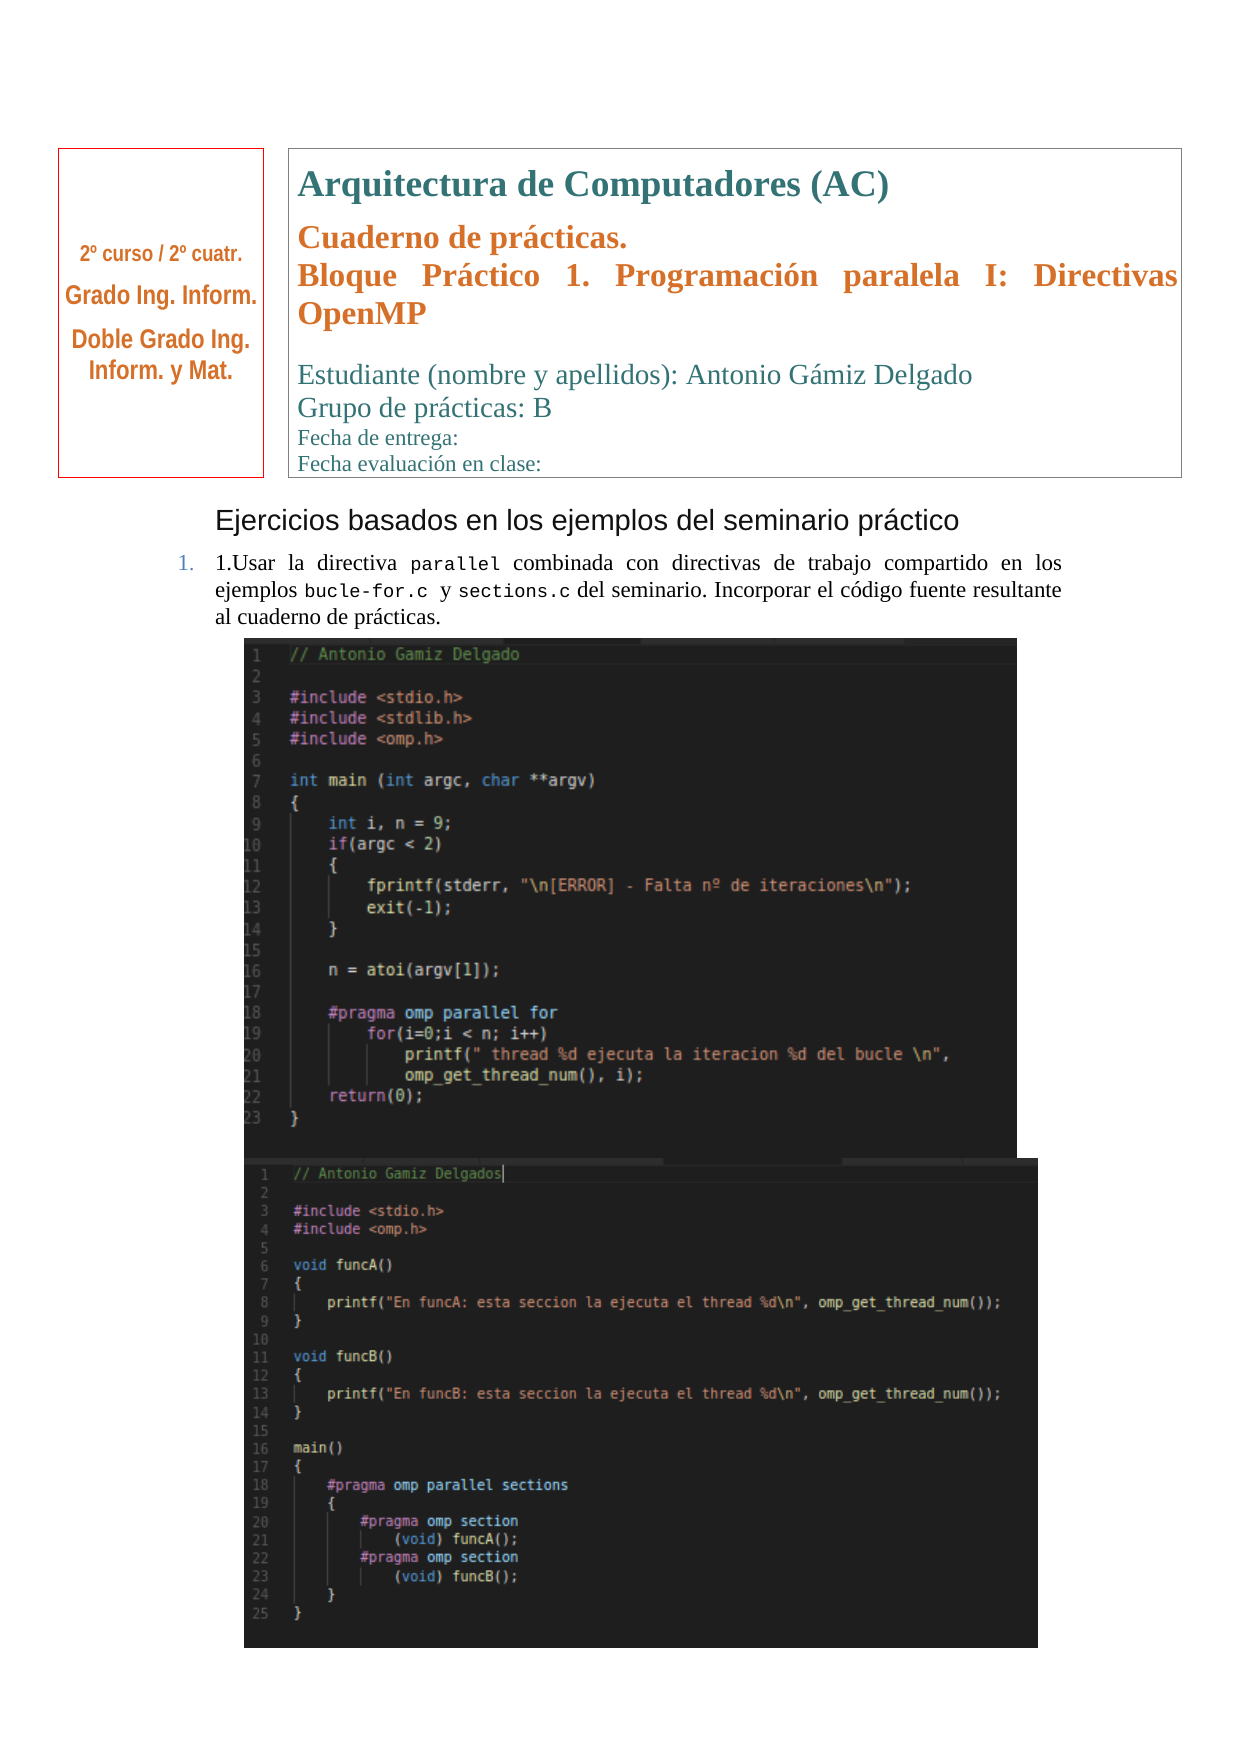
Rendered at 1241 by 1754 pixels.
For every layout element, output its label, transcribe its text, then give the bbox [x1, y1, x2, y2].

table_header Arquitectura de Computadores (AC) Cuaderno de prácticas. Bloque Práctico 1. Programación paralela I: Directivas OpenMP Estudiante (nombre y apellidos): Antonio Gámiz Delgado Grupo de prácticas: B Fecha de entrega: Fecha evaluación en clase: [289, 149, 1181, 477]
picture [244, 638, 1038, 1648]
table_header [264, 148, 288, 477]
table_header 2º curso / 2º cuatr. Grado Ing. Inform. Doble Grado Ing. Inform. y Mat. [59, 149, 263, 477]
subtitle Ejercicios basados en los ejemplos del seminario práctico [177, 503, 1063, 536]
list 1.Usar la directiva parallel combinada con directivas de trabajo compartido en los ejemplos bucle-for.c y sections.c del seminario. Incorporar el código fuente resultante al cuaderno de prácticas. [177, 549, 1063, 629]
